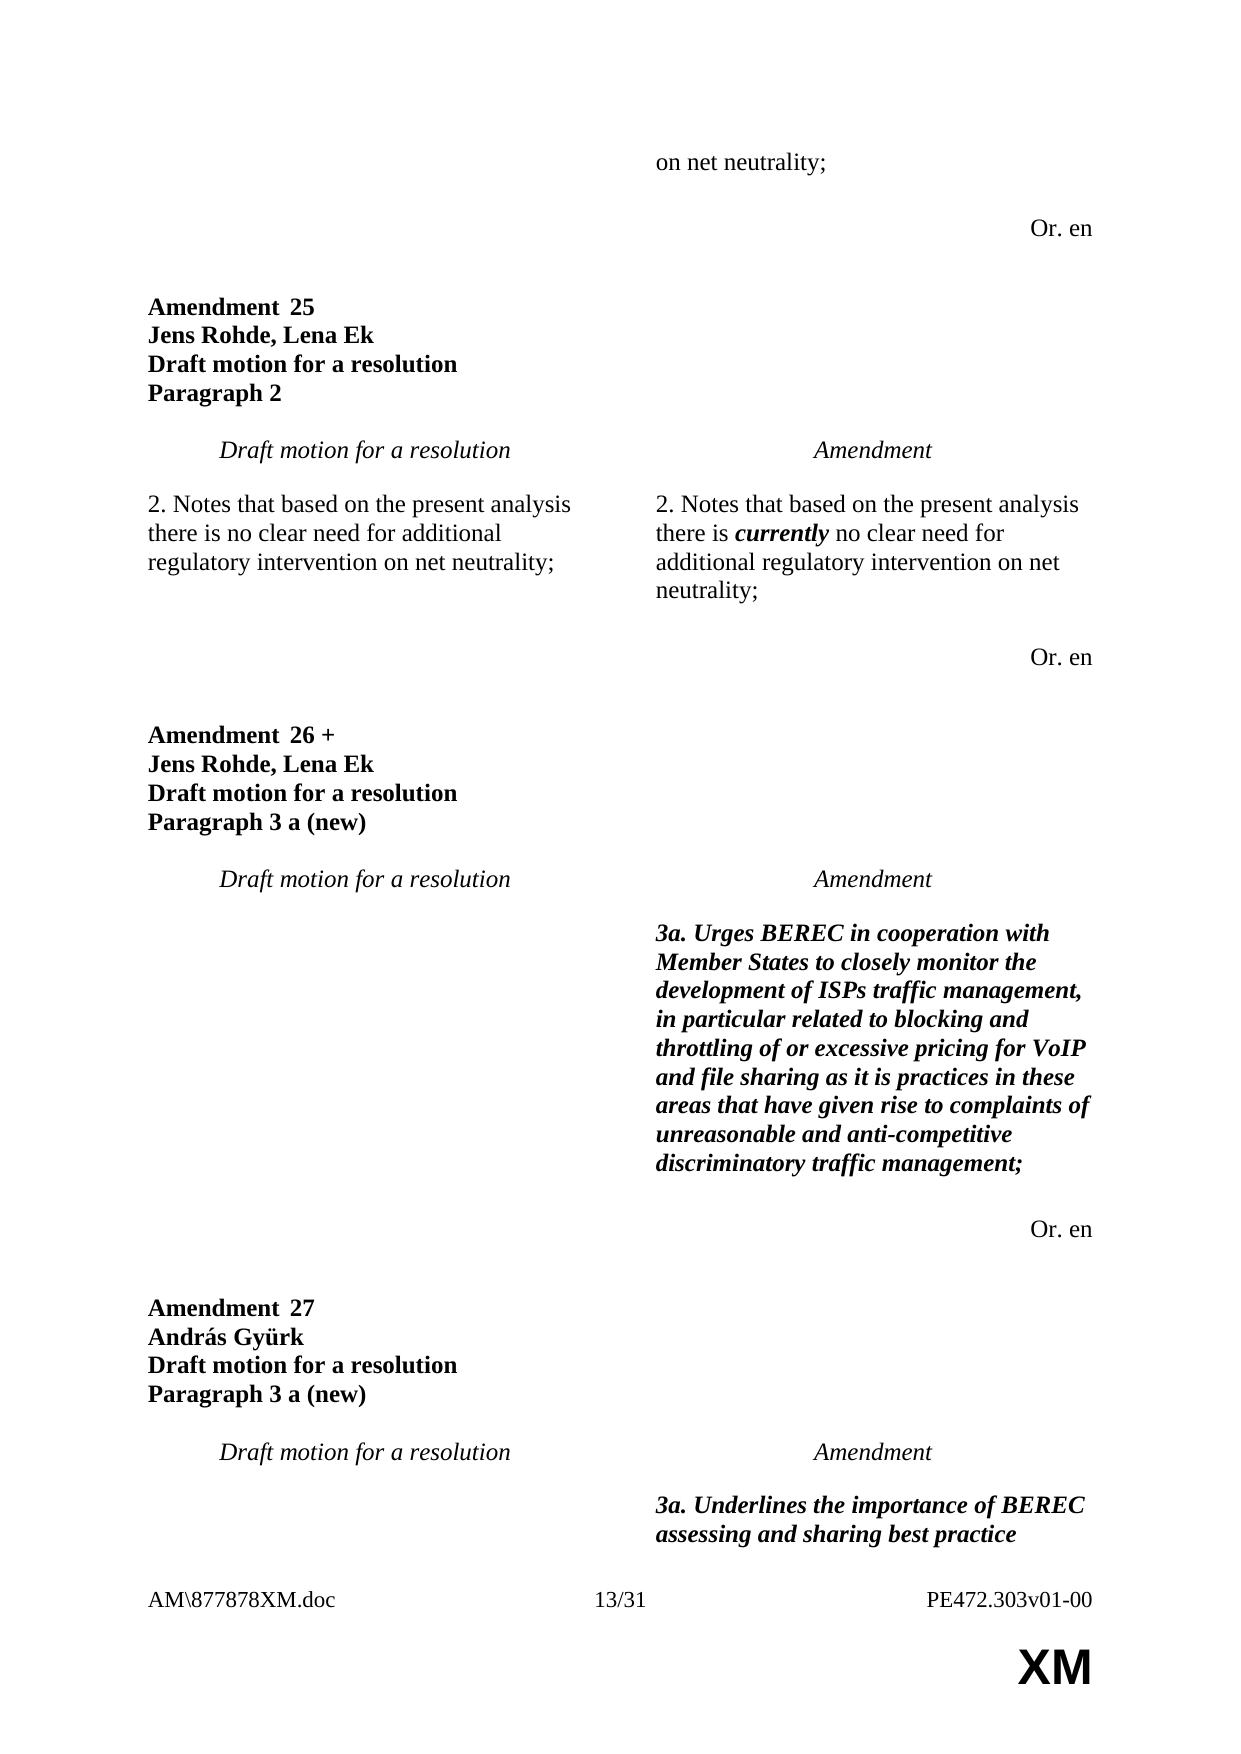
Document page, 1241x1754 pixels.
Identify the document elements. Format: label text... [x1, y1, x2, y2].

table_cell Amendment [620, 436, 1128, 489]
table_cell on net neutrality; [620, 147, 1128, 188]
text Or. <Original>{EN}en</Original> [148, 642, 1092, 671]
text <RepeatBlock-By><Members>Jens Rohde, Lena Ek</Members> [148, 749, 1092, 778]
table_header [112, 836, 1128, 864]
text <RepeatBlock-By><Members>Jens Rohde, Lena Ek</Members> [148, 321, 1092, 349]
text <Amend>Amendment <NumAm>27</NumAm> [148, 1293, 1092, 1322]
text <Amend>Amendment <NumAm>25</NumAm> [148, 292, 1092, 321]
text <DocAmend>Draft motion for a resolution</DocAmend> [148, 349, 1092, 378]
table_cell 2. Notes that based on the present analysis there is no clear need for additional regulatory intervention on net neutrality; [112, 489, 620, 617]
text <Article>Paragraph 3 a (new)</Article> [148, 1379, 1092, 1408]
table_header [112, 407, 1128, 436]
text <DocAmend>Draft motion for a resolution</DocAmend> [148, 1351, 1092, 1379]
text <DocAmend>Draft motion for a resolution</DocAmend> [148, 778, 1092, 807]
text <Amend>Amendment <NumAm>26 +</NumAm> [148, 721, 1092, 749]
table_cell Amendment [620, 864, 1128, 918]
table_header [112, 1408, 1128, 1437]
text <RepeatBlock-By><Members>András Gyürk</Members> [148, 1322, 1092, 1351]
text Or. <Original>{EN}en</Original> [148, 213, 1092, 242]
text Or. <Original>{EN}en</Original> [148, 1214, 1092, 1243]
table_cell [112, 147, 620, 188]
table_cell Draft motion for a resolution [112, 1437, 620, 1491]
table_cell 2. Notes that based on the present analysis there is currently no clear need for additional regulatory intervention on net neutrality; [620, 489, 1128, 617]
text <Article>Paragraph 3 a (new)</Article> [148, 807, 1092, 836]
table_cell [112, 1491, 620, 1548]
text <Article>Paragraph 2</Article> [148, 378, 1092, 407]
table_cell Amendment [620, 1437, 1128, 1491]
table_cell [112, 918, 620, 1189]
table_cell Draft motion for a resolution [112, 864, 620, 918]
table_cell 3a. Underlines the importance of BEREC assessing and sharing best practice [620, 1491, 1128, 1548]
table_cell 3a. Urges BEREC in cooperation with Member States to closely monitor the development of ISPs traffic management, in particular related to blocking and throttling of or excessive pricing for VoIP and file sharing as it is practices in these areas that have given rise to complaints of unreasonable and anti-competitive discriminatory traffic management; [620, 918, 1128, 1189]
table_cell Draft motion for a resolution [112, 436, 620, 489]
